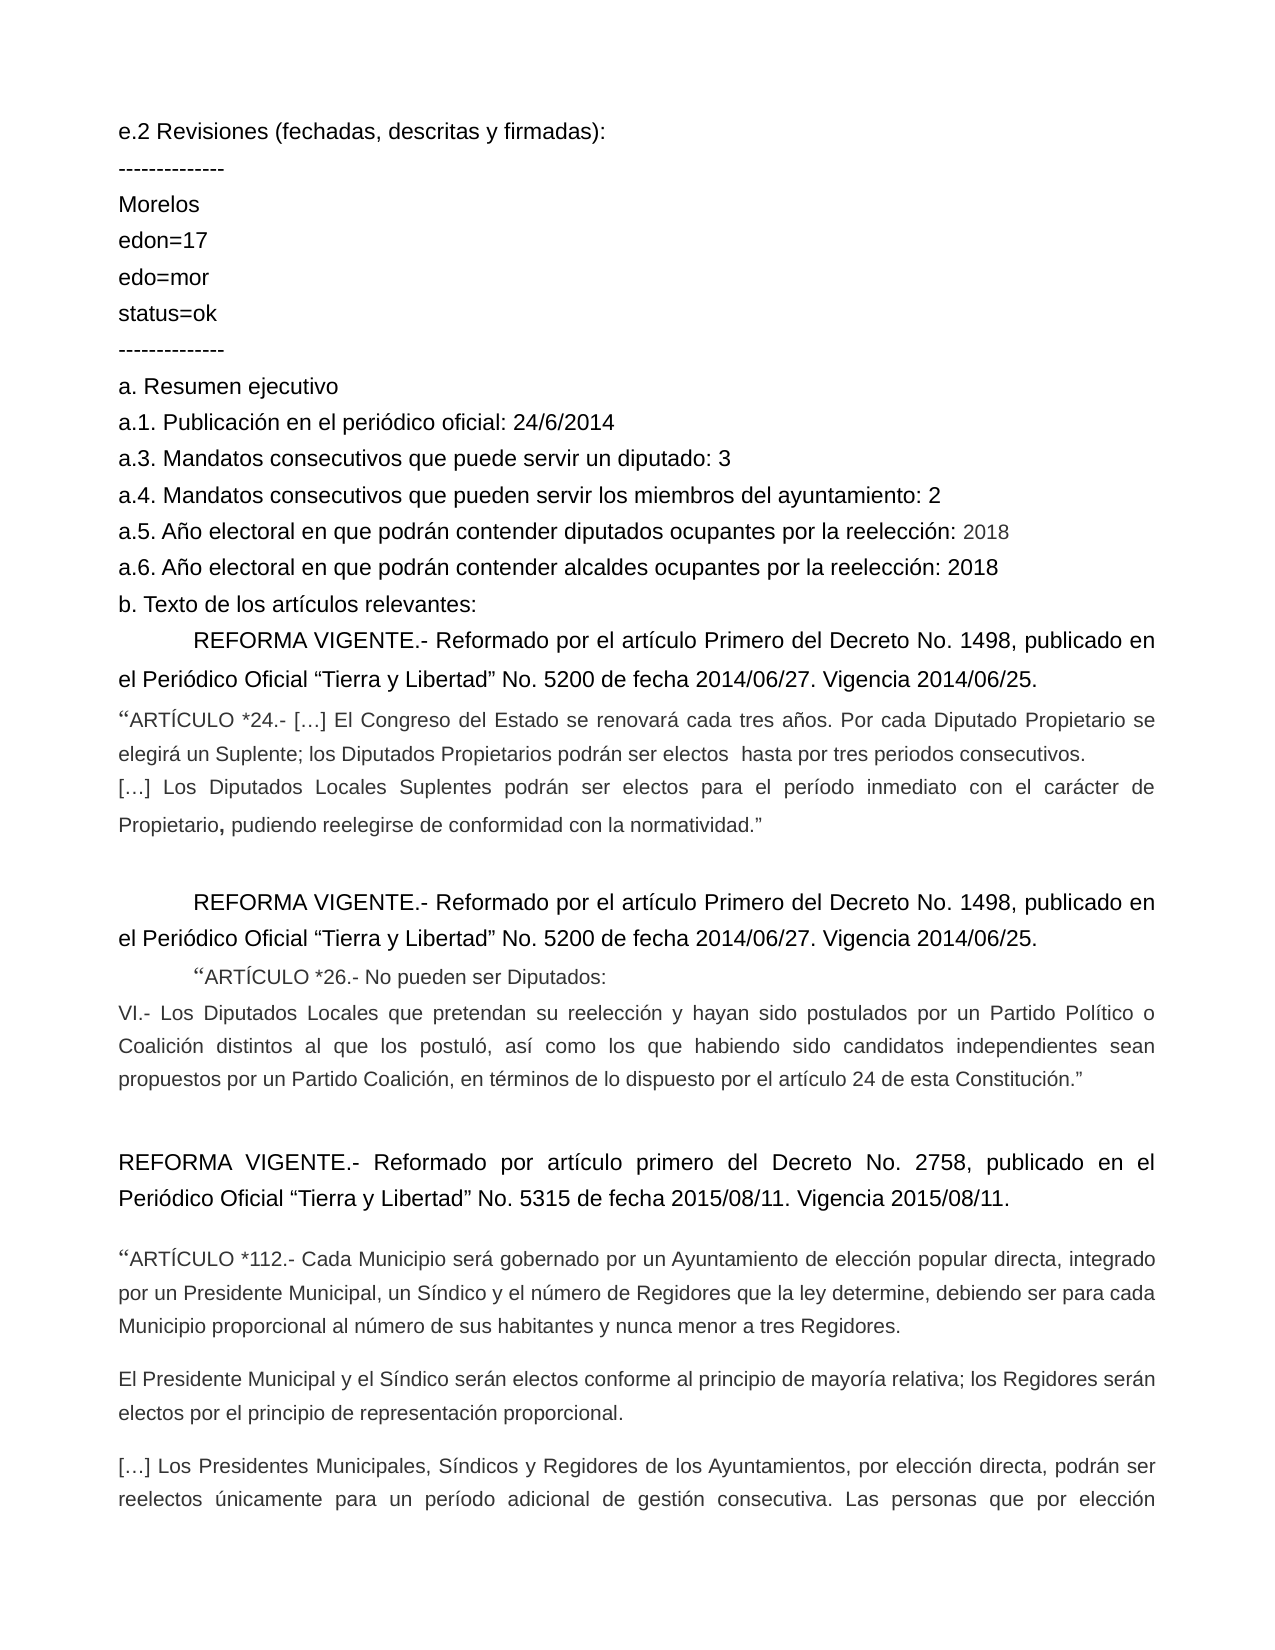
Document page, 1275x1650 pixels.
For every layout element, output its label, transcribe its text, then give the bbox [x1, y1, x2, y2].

text El Presidente Municipal y el Síndico serán electos conforme al principio de mayoría relativa; los Regidores serán electos por el principio de representación proporcional. [118, 1367, 1157, 1424]
text “ARTÍCULO *24.- […] El Congreso del Estado se renovará cada tres años. Por cada Diputado Propietario se elegirá un Suplente; los Diputados Propietarios podrán ser electos hasta por tres periodos consecutivos. [118, 704, 1157, 766]
text b. Texto de los artículos relevantes: [118, 591, 1157, 617]
text REFORMA VIGENTE.- Reformado por el artículo Primero del Decreto No. 1498, publicado en el Periódico Oficial “Tierra y Libertad” No. 5200 de fecha 2014/06/27. Vigencia 2014/06/25. [118, 627, 1157, 693]
text -------------- [118, 154, 1157, 181]
text status=ok [118, 300, 1157, 326]
text a.3. Mandatos consecutivos que puede servir un diputado: 3 [118, 445, 1157, 472]
text REFORMA VIGENTE.- Reformado por artículo primero del Decreto No. 2758, publicado en el Periódico Oficial “Tierra y Libertad” No. 5315 de fecha 2015/08/11. Vigencia 2015/08/11. [118, 1149, 1157, 1212]
text a.6. Año electoral en que podrán contender alcaldes ocupantes por la reelección: 2018 [118, 554, 1157, 581]
text a.5. Año electoral en que podrán contender diputados ocupantes por la reelección: 2018 [118, 518, 1157, 544]
text REFORMA VIGENTE.- Reformado por el artículo Primero del Decreto No. 1498, publicado en el Periódico Oficial “Tierra y Libertad” No. 5200 de fecha 2014/06/27. Vigencia 2014/06/25. [118, 889, 1157, 951]
text -------------- [118, 336, 1157, 363]
text a. Resumen ejecutivo [118, 373, 1157, 399]
text Morelos [118, 191, 1157, 217]
text edo=mor [118, 263, 1157, 290]
text […] Los Presidentes Municipales, Síndicos y Regidores de los Ayuntamientos, por elección directa, podrán ser reelectos únicamente para un período adicional de gestión consecutiva. Las personas que por elección [118, 1454, 1157, 1511]
text […] Los Diputados Locales Suplentes podrán ser electos para el período inmediato con el carácter de Propietario, pudiendo reelegirse de conformidad con la normatividad.” [118, 775, 1157, 838]
text edon=17 [118, 227, 1157, 253]
text e.2 Revisiones (fechadas, descritas y firmadas): [118, 118, 1157, 144]
text VI.- Los Diputados Locales que pretendan su reelección y hayan sido postulados por un Partido Político o Coalición distintos al que los postuló, así como los que habiendo sido candidatos independientes sean propuestos por un Partido Coalición, en términos de lo dispuesto por el artículo 24 de esta Constitución.” [118, 1001, 1157, 1091]
text “ARTÍCULO *26.- No pueden ser Diputados: [118, 961, 1157, 990]
text “ARTÍCULO *112.- Cada Municipio será gobernado por un Ayuntamiento de elección popular directa, integrado por un Presidente Municipal, un Síndico y el número de Regidores que la ley determine, debiendo ser para cada Municipio proporcional al número de sus habitantes y nunca menor a tres Regidores. [118, 1243, 1157, 1337]
text a.4. Mandatos consecutivos que pueden servir los miembros del ayuntamiento: 2 [118, 482, 1157, 508]
text a.1. Publicación en el periódico oficial: 24/6/2014 [118, 409, 1157, 435]
